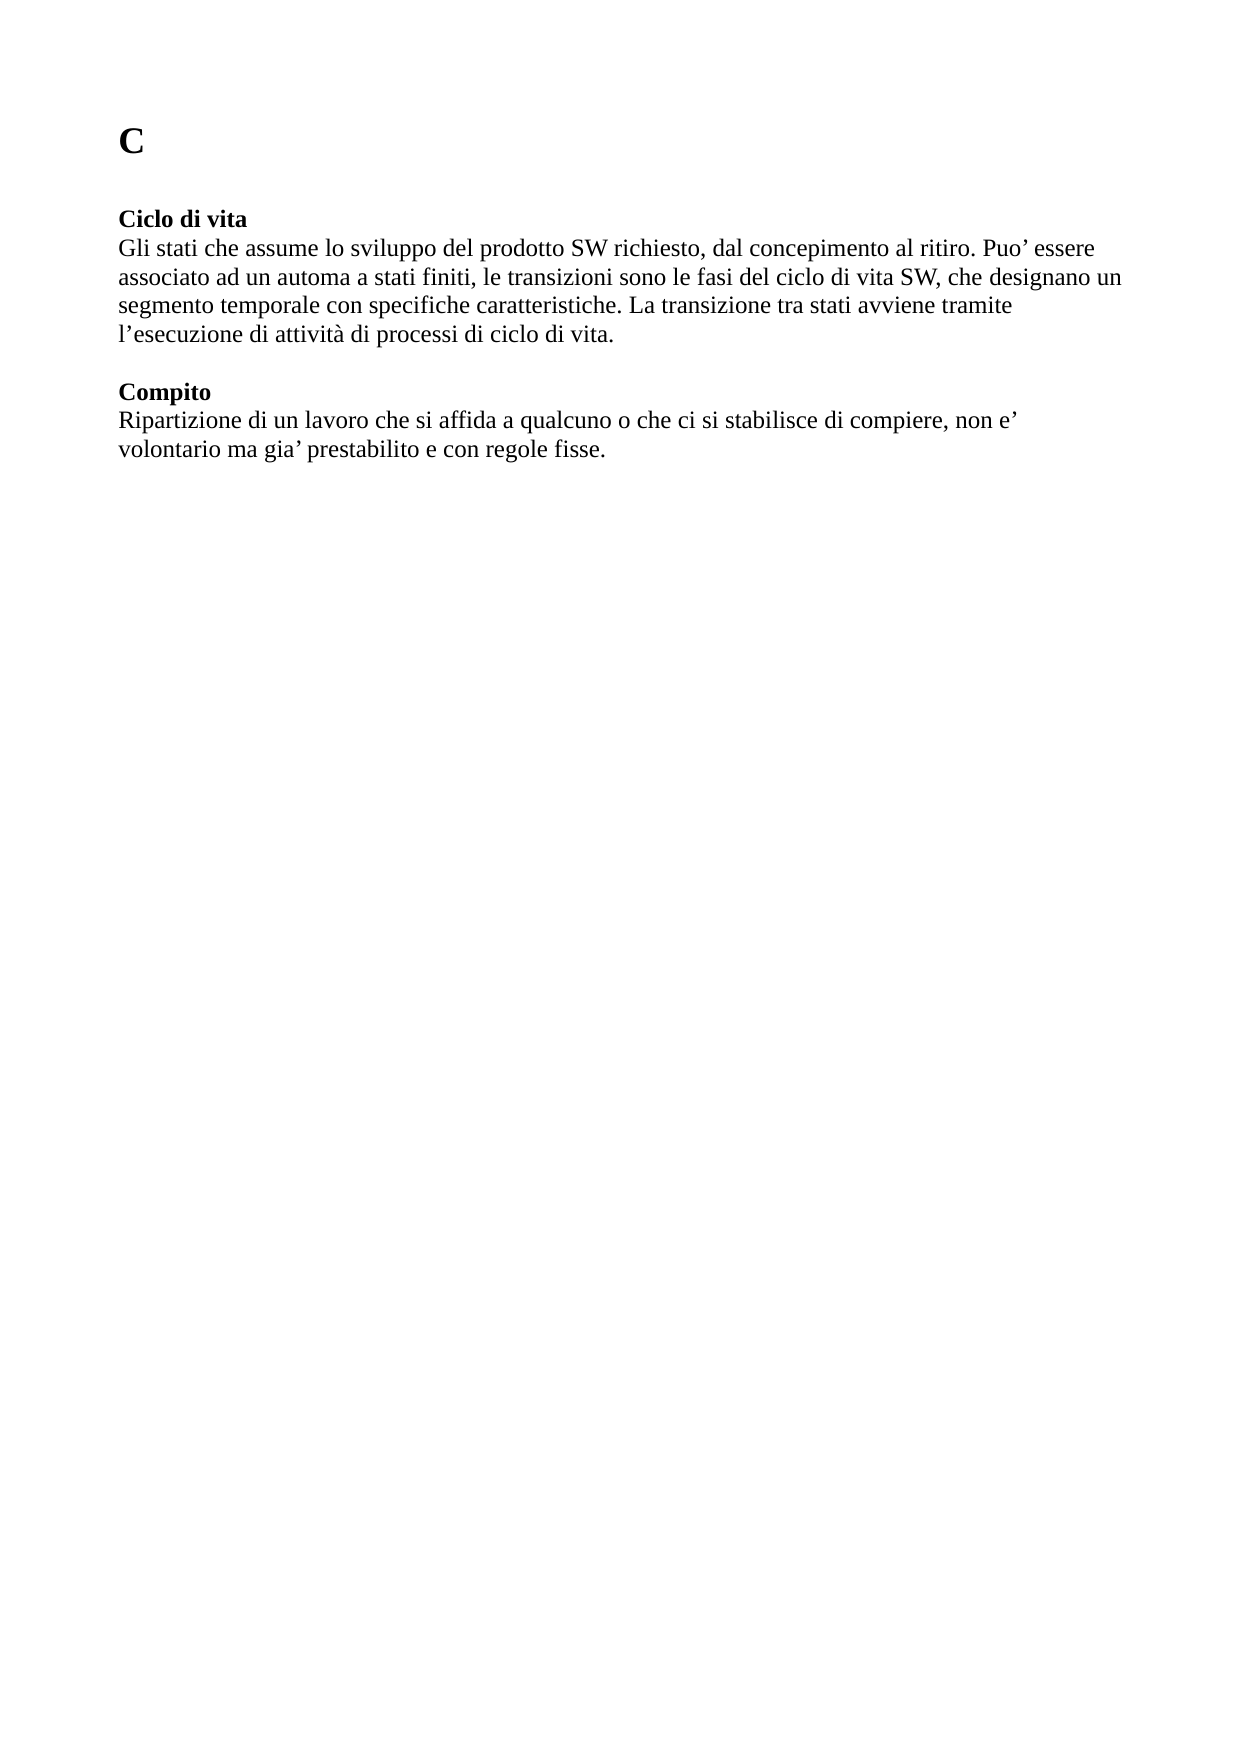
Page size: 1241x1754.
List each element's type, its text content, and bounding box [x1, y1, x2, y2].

text C [118, 118, 1122, 161]
text Ciclo di vita [118, 204, 1122, 233]
text Gli stati che assume lo sviluppo del prodotto SW richiesto, dal concepimento al ritiro. Puo’ essere associato ad un automa a stati finiti, le transizioni sono le fasi del ciclo di vita SW, che designano un segmento temporale con specifiche caratteristiche. La transizione tra stati avviene tramite l’esecuzione di attività di processi di ciclo di vita. [118, 233, 1122, 348]
text Ripartizione di un lavoro che si affida a qualcuno o che ci si stabilisce di compiere, non e’ volontario ma gia’ prestabilito e con regole fisse. [118, 406, 1122, 463]
text Compito [118, 377, 1122, 406]
